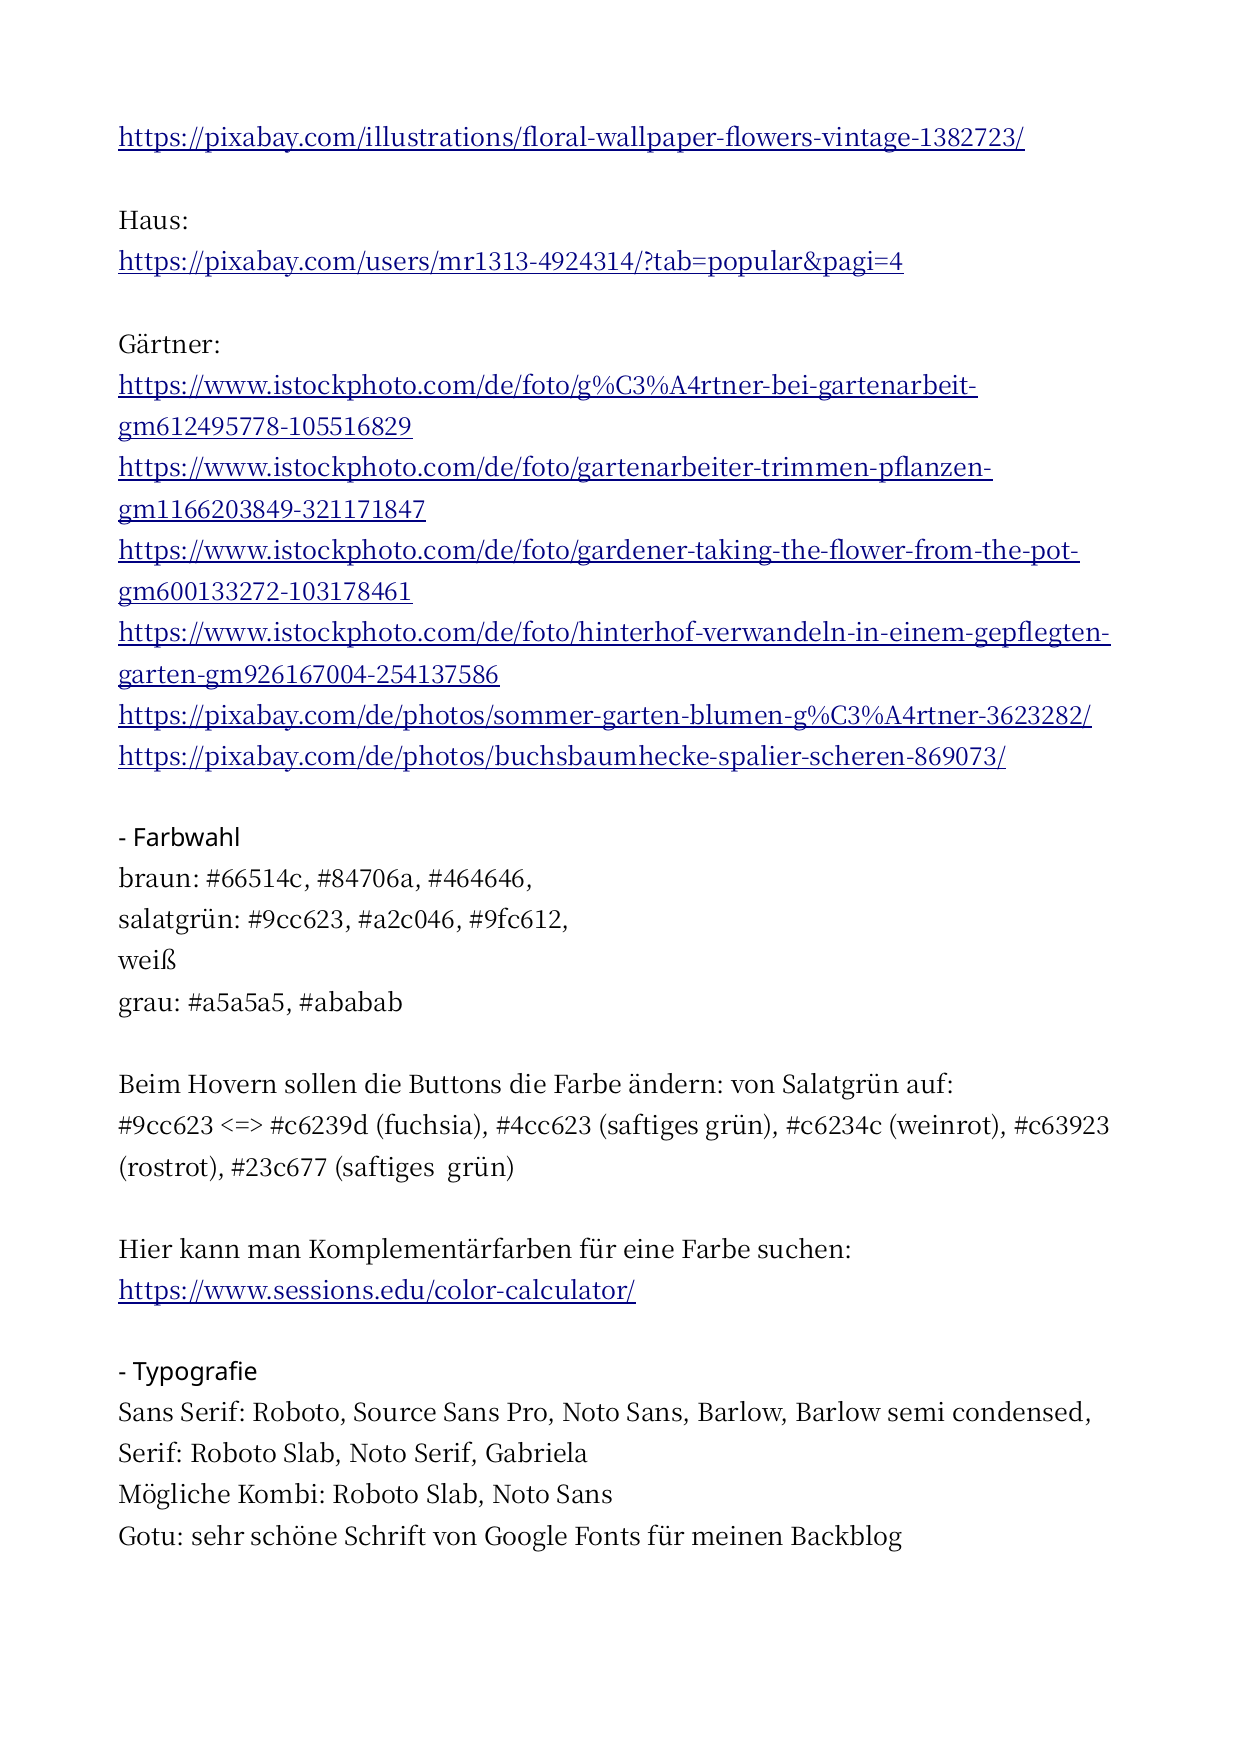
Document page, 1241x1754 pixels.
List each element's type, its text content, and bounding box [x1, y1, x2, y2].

text https://pixabay.com/de/photos/buchsbaumhecke-spalier-scheren-869073/ [118, 737, 1122, 773]
text https://pixabay.com/users/mr1313-4924314/?tab=popular&pagi=4 [118, 242, 1122, 278]
text braun: #66514c, #84706a, #464646, [118, 858, 1122, 894]
text Beim Hovern sollen die Buttons die Farbe ändern: von Salatgrün auf: [118, 1065, 1122, 1101]
text Mögliche Kombi: Roboto Slab, Noto Sans [118, 1475, 1122, 1511]
text Hier kann man Komplementärfarben für eine Farbe suchen: https://www.sessions.edu/color-calculator/ [118, 1230, 1122, 1307]
text https://www.istockphoto.com/de/foto/g%C3%A4rtner-bei-gartenarbeit-gm612495778-105516829 [118, 366, 1122, 443]
text Sans Serif: Roboto, Source Sans Pro, Noto Sans, Barlow, Barlow semi condensed, [118, 1393, 1122, 1429]
text #9cc623 <=> #c6239d (fuchsia), #4cc623 (saftiges grün), #c6234c (weinrot), #c63923 (rostrot), #23c677 (saftiges grün) [118, 1106, 1122, 1183]
text https://www.istockphoto.com/de/foto/hinterhof-verwandeln-in-einem-gepflegten-garten-gm926167004-254137586 [118, 613, 1122, 690]
text https://pixabay.com/de/photos/sommer-garten-blumen-g%C3%A4rtner-3623282/ [118, 696, 1122, 732]
text https://www.istockphoto.com/de/foto/gartenarbeiter-trimmen-pflanzen-gm1166203849-321171847 [118, 448, 1122, 525]
text Serif: Roboto Slab, Noto Serif, Gabriela [118, 1434, 1122, 1470]
text Gotu: sehr schöne Schrift von Google Fonts für meinen Backblog [118, 1516, 1122, 1552]
text salatgrün: #9cc623, #a2c046, #9fc612, [118, 900, 1122, 936]
text weiß [118, 941, 1122, 977]
text - Typografie [118, 1353, 1122, 1388]
text Haus: [118, 201, 1122, 237]
text - Farbwahl [118, 819, 1122, 853]
text Gärtner: [118, 324, 1122, 360]
text https://www.istockphoto.com/de/foto/gardener-taking-the-flower-from-the-pot-gm600133272-103178461 [118, 531, 1122, 608]
text grau: #a5a5a5, #ababab [118, 982, 1122, 1018]
text https://pixabay.com/illustrations/floral-wallpaper-flowers-vintage-1382723/ [118, 118, 1122, 154]
